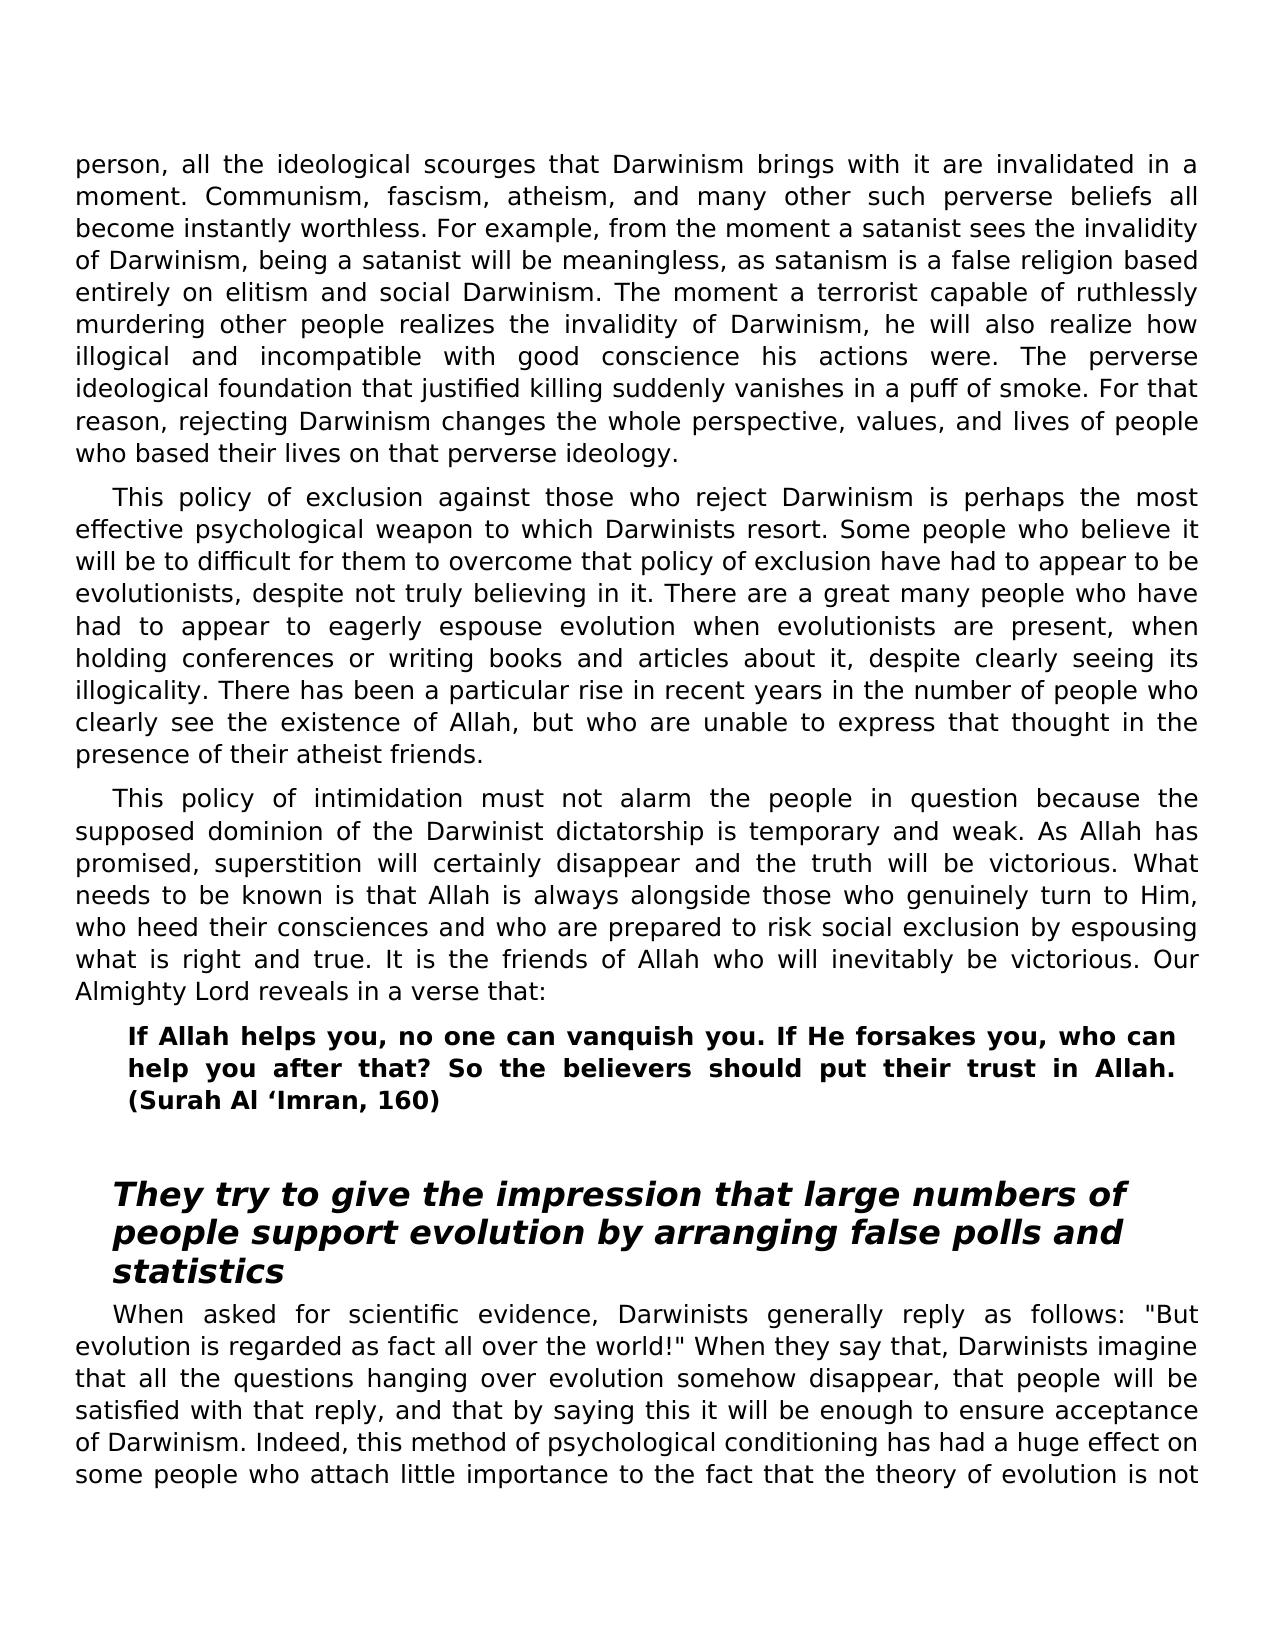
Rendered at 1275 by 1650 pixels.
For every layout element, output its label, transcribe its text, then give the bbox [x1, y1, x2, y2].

text This policy of exclusion against those who reject Darwinism is perhaps the most effective psychological weapon to which Darwinists resort. Some people who believe it will be to difficult for them to overcome that policy of exclusion have had to appear to be evolutionists, despite not truly believing in it. There are a great many people who have had to appear to eagerly espouse evolution when evolutionists are present, when holding conferences or writing books and articles about it, despite clearly seeing its illogicality. There has been a particular rise in recent years in the number of people who clearly see the existence of Allah, but who are unable to express that thought in the presence of their atheist friends. [75, 483, 1200, 769]
subtitle They try to give the impression that large numbers of people support evolution by arranging false polls and statistics [112, 1175, 1200, 1292]
text When asked for scientific evidence, Darwinists generally reply as follows: "But evolution is regarded as fact all over the world!" When they say that, Darwinists imagine that all the questions hanging over evolution somehow disappear, that people will be satisfied with that reply, and that by saying this it will be enough to ensure acceptance of Darwinism. Indeed, this method of psychological conditioning has had a huge effect on some people who attach little importance to the fact that the theory of evolution is not [75, 1300, 1200, 1489]
text person, all the ideological scourges that Darwinism brings with it are invalidated in a moment. Communism, fascism, atheism, and many other such perverse beliefs all become instantly worthless. For example, from the moment a satanist sees the invalidity of Darwinism, being a satanist will be meaningless, as satanism is a false religion based entirely on elitism and social Darwinism. The moment a terrorist capable of ruthlessly murdering other people realizes the invalidity of Darwinism, he will also realize how illogical and incompatible with good conscience his actions were. The perverse ideological foundation that justified killing suddenly vanishes in a puff of smoke. For that reason, rejecting Darwinism changes the whole perspective, values, and lives of people who based their lives on that perverse ideology. [75, 150, 1200, 468]
text If Allah helps you, no one can vanquish you. If He forsakes you, who can help you after that? So the believers should put their trust in Allah. (Surah Al ‘Imran, 160) [127, 1022, 1177, 1115]
text This policy of intimidation must not alarm the people in question because the supposed dominion of the Darwinist dictatorship is temporary and weak. As Allah has promised, superstition will certainly disappear and the truth will be victorious. What needs to be known is that Allah is always alongside those who genuinely turn to Him, who heed their consciences and who are prepared to risk social exclusion by espousing what is right and true. It is the friends of Allah who will inevitably be victorious. Our Almighty Lord reveals in a verse that: [75, 784, 1200, 1006]
